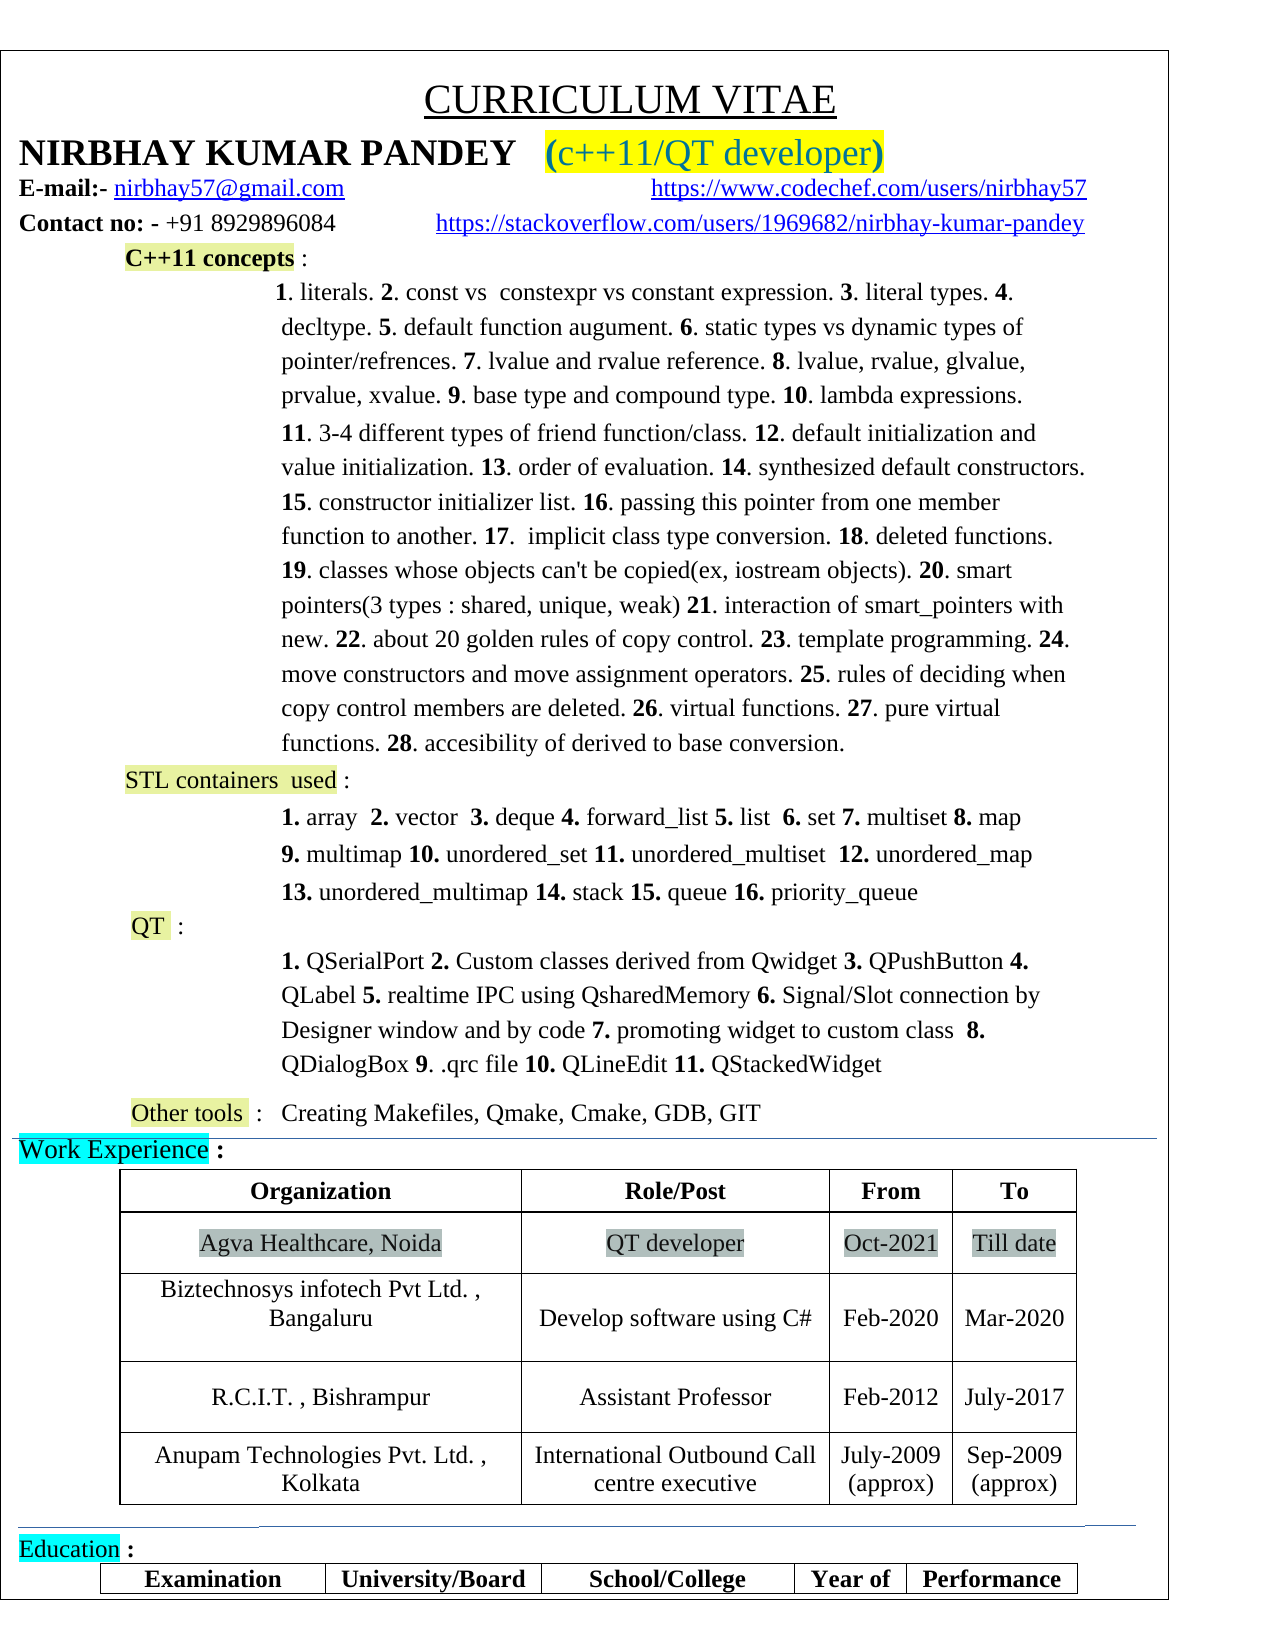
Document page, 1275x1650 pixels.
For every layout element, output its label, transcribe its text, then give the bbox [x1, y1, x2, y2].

table_cell Anupam Technologies Pvt. Ltd. , Kolkata [121, 1433, 521, 1504]
table_cell Sep-2009 (approx) [953, 1433, 1076, 1504]
text QT : [131, 911, 1087, 940]
table_header Organization [121, 1170, 521, 1211]
table_cell International Outbound Call centre executive [522, 1433, 829, 1504]
text CURRICULUM VITAE [131, 75, 1087, 123]
text 1. QSerialPort 2. Custom classes derived from Qwidget 3. QPushButton 4. QLabel 5. realtime IPC using QsharedMemory 6. Signal/Slot connection by Designer window and by code 7. promoting widget to custom class 8. QDialogBox 9. .qrc file 10. QLineEdit 11. QStackedWidget [281, 946, 1087, 1078]
text C++11 concepts : [19, 243, 1087, 271]
text Other tools : Creating Makefiles, Qmake, Cmake, GDB, GIT [131, 1098, 1087, 1127]
table_cell Feb-2012 [830, 1362, 952, 1432]
table_cell July-2009 (approx) [830, 1433, 952, 1504]
table_cell Biztechnosys infotech Pvt Ltd. , Bangaluru [121, 1274, 521, 1361]
text STL containers used : [19, 765, 1087, 794]
table_header Year of [795, 1564, 906, 1593]
table_header From [830, 1170, 952, 1211]
text NIRBHAY KUMAR PANDEY (c++11/QT developer) [19, 130, 1087, 173]
text 1. array 2. vector 3. deque 4. forward_list 5. list 6. set 7. multiset 8. map [169, 802, 1087, 831]
text 11. 3-4 different types of friend function/class. 12. default initialization and value initialization. 13. order of evaluation. 14. synthesized default constructors. 15. constructor initializer list. 16. passing this pointer from one member function to another. 17. implicit class type conversion. 18. deleted functions. 19. classes whose objects can't be copied(ex, iostream objects). 20. smart pointers(3 types : shared, unique, weak) 21. interaction of smart_pointers with new. 22. about 20 golden rules of copy control. 23. template programming. 24. move constructors and move assignment operators. 25. rules of deciding when copy control members are deleted. 26. virtual functions. 27. pure virtual functions. 28. accesibility of derived to base conversion. [169, 418, 1087, 757]
text 1. literals. 2. const vs constexpr vs constant expression. 3. literal types. 4. decltype. 5. default function augument. 6. static types vs dynamic types of pointer/refrences. 7. lvalue and rvalue reference. 8. lvalue, rvalue, glvalue, prvalue, xvalue. 9. base type and compound type. 10. lambda expressions. [169, 277, 1087, 409]
table_cell Assistant Professor [522, 1362, 829, 1432]
table_header Performance [907, 1564, 1077, 1593]
table_cell R.C.I.T. , Bishrampur [121, 1362, 521, 1432]
table_header Role/Post [522, 1170, 829, 1211]
table_cell Oct-2021 [830, 1213, 952, 1273]
text 9. multimap 10. unordered_set 11. unordered_multiset 12. unordered_map [169, 839, 1087, 868]
table_header Examination [101, 1564, 325, 1593]
table_cell Develop software using C# [522, 1274, 829, 1361]
text Contact no: - +91 8929896084 https://stackoverflow.com/users/1969682/nirbhay-kumar-pandey [19, 208, 1087, 237]
table_header School/College [542, 1564, 794, 1593]
text 13. unordered_multimap 14. stack 15. queue 16. priority_queue [169, 877, 1087, 906]
table_header To [953, 1170, 1076, 1211]
text Education : [19, 1534, 1087, 1562]
table_header University/Board [326, 1564, 541, 1593]
table_cell Till date [953, 1213, 1076, 1273]
table_cell QT developer [522, 1213, 829, 1273]
text E-mail:- nirbhay57@gmail.com https://www.codechef.com/users/nirbhay57 [19, 173, 1087, 202]
text Work Experience : [19, 1139, 1087, 1164]
table_cell Agva Healthcare, Noida [121, 1213, 521, 1273]
table_cell July-2017 [953, 1362, 1076, 1432]
table_cell Mar-2020 [953, 1274, 1076, 1361]
table_cell Feb-2020 [830, 1274, 952, 1361]
text [19, 1133, 1087, 1138]
